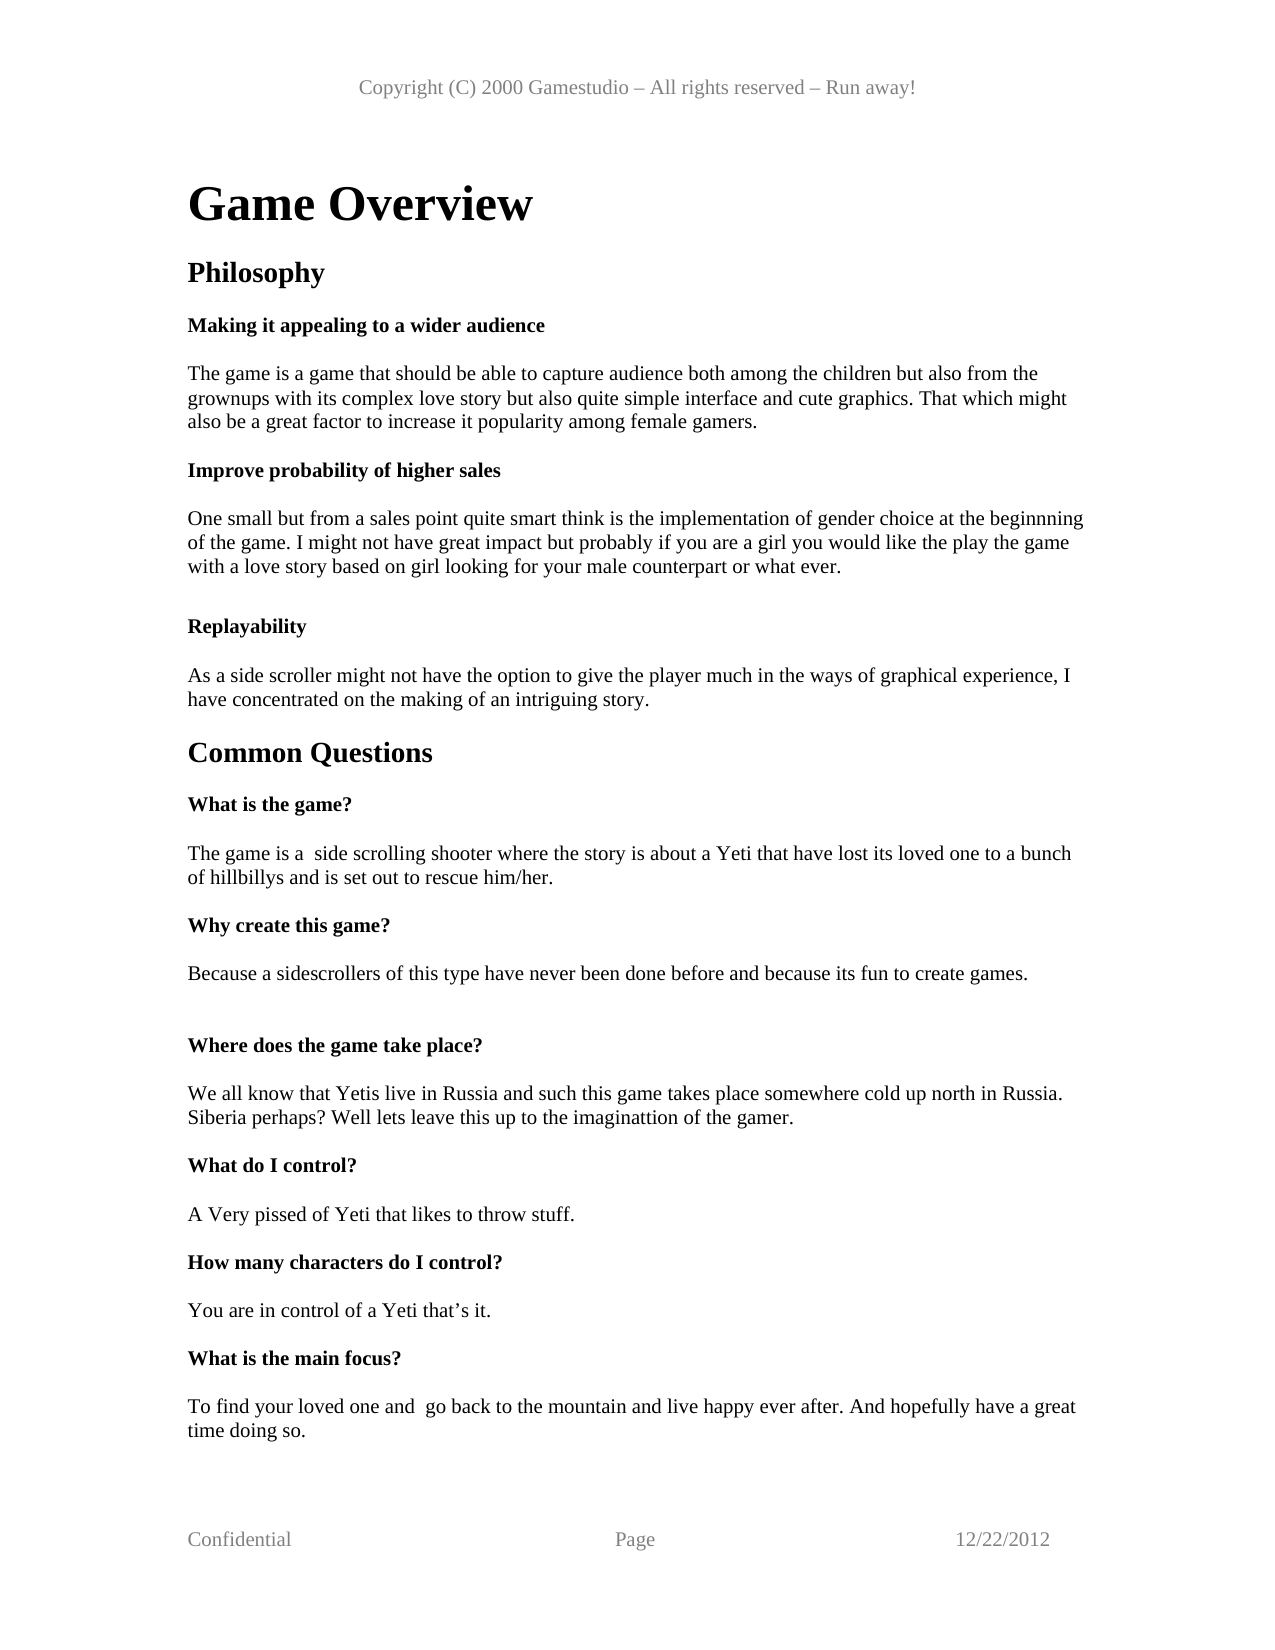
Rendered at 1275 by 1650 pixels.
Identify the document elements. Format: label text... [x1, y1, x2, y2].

text The game is a side scrolling shooter where the story is about a Yeti that have lost its loved one to a bunch of hillbillys and is set out to rescue him/her. [187, 841, 1087, 889]
text As a side scroller might not have the option to give the player much in the ways of graphical experience, I have concentrated on the making of an intriguing story. [187, 663, 1087, 711]
text The game is a game that should be able to capture audience both among the children but also from the grownups with its complex love story but also quite simple interface and cute graphics. That which might also be a great factor to increase it popularity among female gamers. [187, 361, 1087, 433]
subtitle Common Questions [187, 735, 1087, 768]
text You are in control of a Yeti that’s it. [187, 1298, 1087, 1322]
text To find your loved one and go back to the mountain and live happy ever after. And hopefully have a great time doing so. [187, 1394, 1087, 1442]
subtitle Improve probability of higher sales [187, 458, 1087, 482]
subtitle Why create this game? [187, 913, 1087, 937]
subtitle Replayability [187, 614, 1087, 638]
text One small but from a sales point quite smart think is the implementation of gender choice at the beginnning of the game. I might not have great impact but probably if you are a girl you would like the play the game with a love story based on girl looking for your male counterpart or what ever. [187, 506, 1087, 578]
subtitle How many characters do I control? [187, 1249, 1087, 1274]
subtitle What do I control? [187, 1153, 1087, 1177]
subtitle Making it appealing to a wider audience [187, 313, 1087, 337]
text A Very pissed of Yeti that likes to throw stuff. [187, 1201, 1087, 1226]
subtitle What is the game? [187, 792, 1087, 816]
text Because a sidescrollers of this type have never been done before and because its fun to create games. [187, 961, 1087, 985]
subtitle Where does the game take place? [187, 1033, 1087, 1057]
subtitle Philosophy [187, 256, 1087, 289]
subtitle Game Overview [187, 174, 1087, 232]
text We all know that Yetis live in Russia and such this game takes place somewhere cold up north in Russia. Siberia perhaps? Well lets leave this up to the imaginattion of the gamer. [187, 1081, 1087, 1129]
subtitle What is the main focus? [187, 1346, 1087, 1370]
